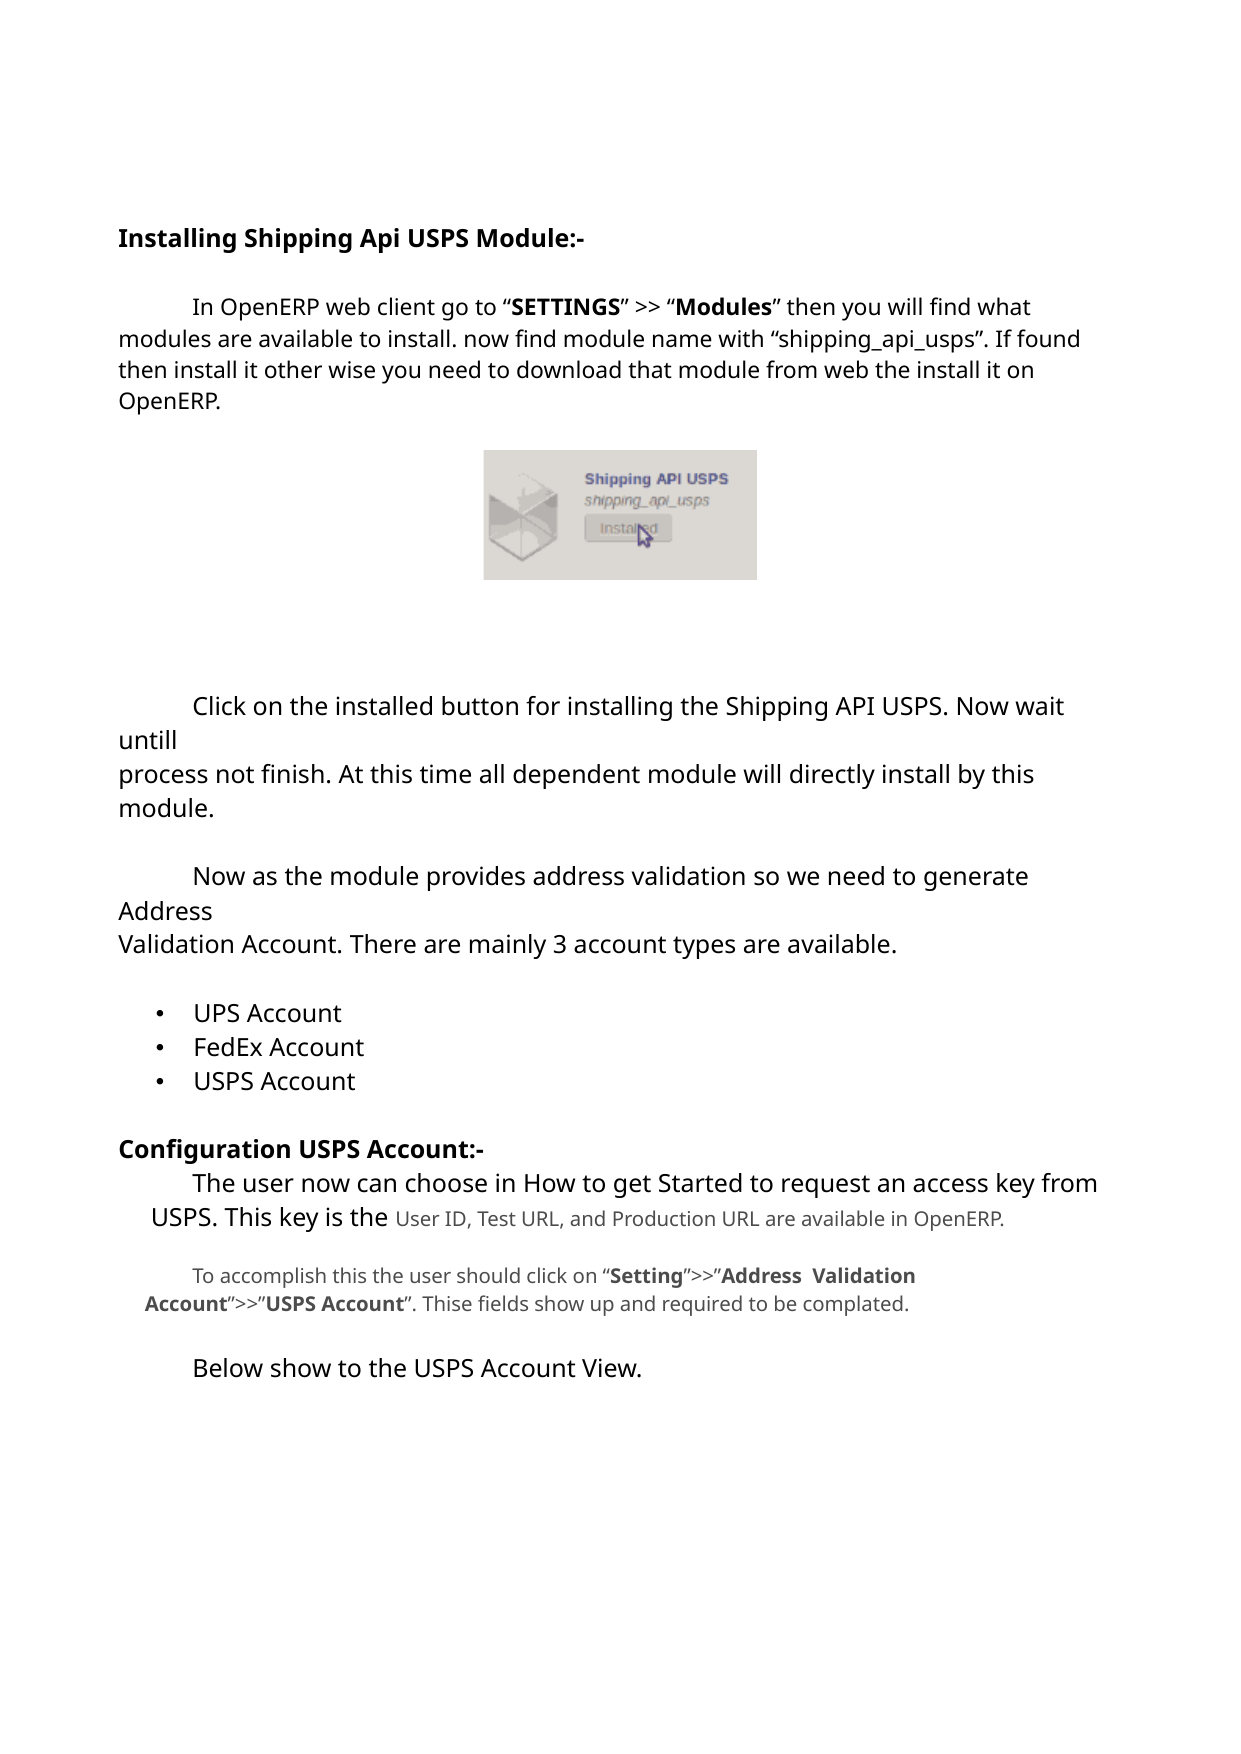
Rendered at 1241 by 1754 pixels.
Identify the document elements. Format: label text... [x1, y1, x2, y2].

text process not finish. At this time all dependent module will directly install by this module. [118, 757, 1122, 825]
text The user now can choose in How to get Started to request an access key from [118, 1166, 1122, 1200]
text Validation Account. There are mainly 3 account types are available. [118, 927, 1122, 961]
text Account”>>”USPS Account”. Thise fields show up and required to be complated. [118, 1289, 1122, 1317]
text Configuration USPS Account:- [118, 1132, 1122, 1166]
text Installing Shipping Api USPS Module:- [118, 220, 1122, 254]
text In OpenERP web client go to “SETTINGS” >> “Modules” then you will find what modules are available to install. now find module name with “shipping_api_usps”. If found then install it other wise you need to download that module from web the install it on OpenERP. [118, 288, 1122, 416]
text USPS. This key is the User ID, Test URL, and Production URL are available in OpenERP. [118, 1200, 1122, 1234]
text To accomplish this the user should click on “Setting”>>”Address Validation [118, 1261, 1122, 1289]
list USPS Account [156, 1063, 1122, 1097]
text Click on the installed button for installing the Shipping API USPS. Now wait untill [118, 689, 1122, 757]
text Below show to the USPS Account View. [118, 1351, 1122, 1385]
list FedEx Account [156, 1029, 1122, 1063]
list UPS Account [156, 995, 1122, 1029]
text Now as the module provides address validation so we need to generate Address [118, 859, 1122, 927]
picture [483, 450, 757, 580]
